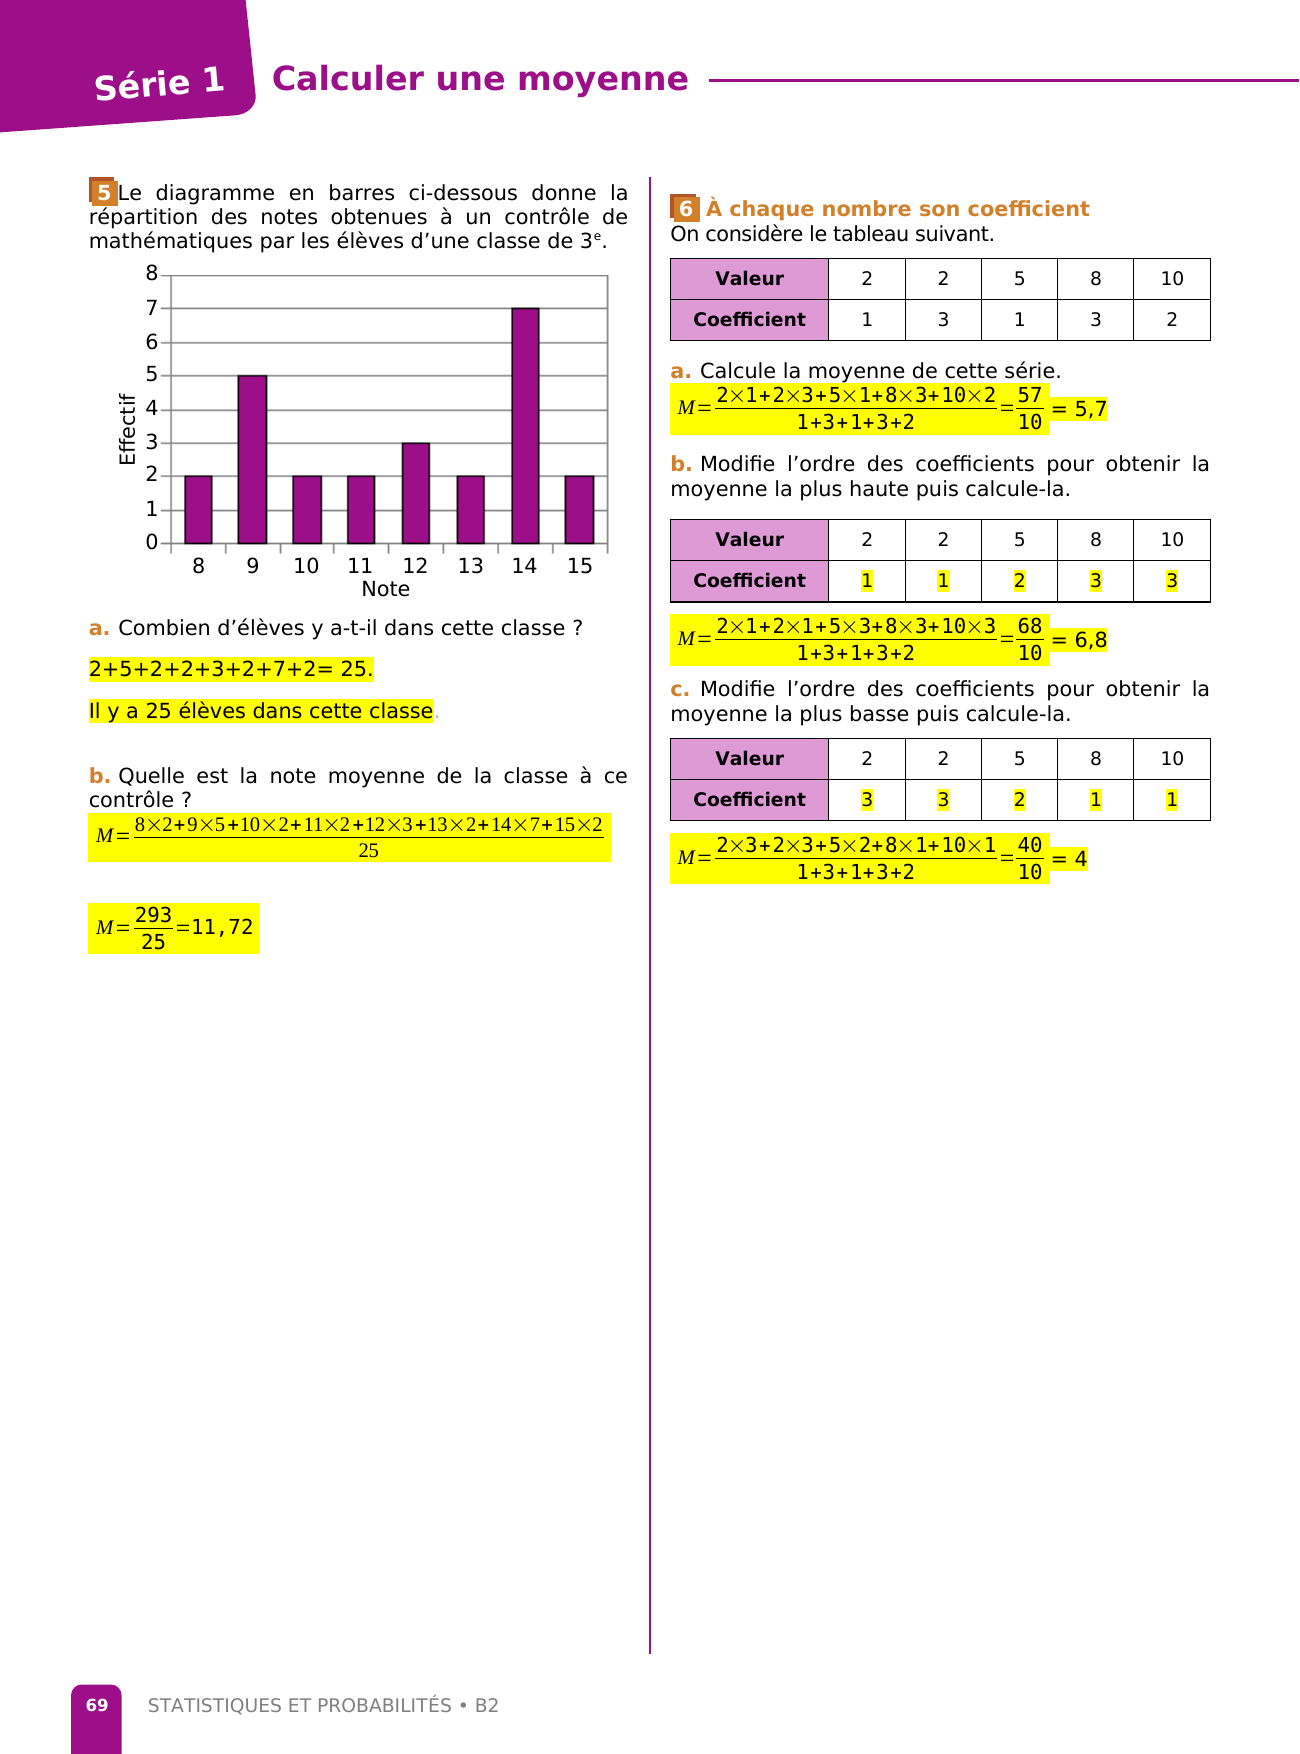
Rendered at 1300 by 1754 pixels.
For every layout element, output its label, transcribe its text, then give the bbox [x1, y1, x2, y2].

table_header 2 [906, 739, 981, 779]
text = 6,8 [1050, 614, 1211, 666]
text 2+5+2+2+3+2+7+2= 25. [88, 640, 629, 682]
table_header 10 [1134, 520, 1210, 560]
table_cell 1 [829, 561, 905, 601]
table_cell 3 [906, 780, 981, 820]
table_cell 1 [906, 561, 981, 601]
table_cell 2 [1134, 300, 1210, 340]
list Modifie l’ordre des coefficients pour obtenir la moyenne la plus haute puis calcule-la. [670, 452, 1211, 501]
text = 4 [1050, 833, 1211, 884]
list Quelle est la note moyenne de la classe à ce contrôle ? [88, 764, 629, 813]
table_header 2 [829, 259, 905, 299]
table_cell 3 [1058, 561, 1133, 601]
table_header 8 [1058, 739, 1133, 779]
table_header 8 [1058, 520, 1133, 560]
table_header 5 [982, 520, 1057, 560]
picture [160, 275, 609, 559]
table_header 10 [1134, 739, 1210, 779]
table_cell 1 [829, 300, 905, 340]
table_header 2 [906, 520, 981, 560]
table_cell Coefficient [671, 300, 828, 340]
table_cell 3 [1058, 300, 1133, 340]
table_cell 2 [982, 780, 1057, 820]
table_header 10 [1134, 259, 1210, 299]
text = 5,7 [1050, 383, 1211, 435]
subtitle Le diagramme en barres ci-dessous donne la répartition des notes obtenues à un contrôle de mathématiques par les élèves d’une classe de 3e. [88, 177, 629, 254]
table_cell 1 [1134, 780, 1210, 820]
subtitle À chaque nombre son coefficient [696, 194, 1211, 222]
table_cell Coefficient [671, 780, 828, 820]
table_header Valeur [671, 259, 828, 299]
table_header 8 [1058, 259, 1133, 299]
list Calcule la moyenne de cette série. [670, 359, 1211, 383]
table_header Valeur [671, 739, 828, 779]
table_header 5 [982, 259, 1057, 299]
table_header 2 [829, 520, 905, 560]
table_header 2 [829, 739, 905, 779]
list Combien d’élèves y a-t-il dans cette classe ? [88, 616, 629, 640]
table_cell 1 [982, 300, 1057, 340]
table_cell 3 [1134, 561, 1210, 601]
table_cell Coefficient [671, 561, 828, 601]
text Il y a 25 élèves dans cette classe. [88, 682, 629, 764]
table_header Valeur [671, 520, 828, 560]
list Modifie l’ordre des coefficients pour obtenir la moyenne la plus basse puis calcule-la. [670, 677, 1211, 726]
table_cell 2 [982, 561, 1057, 601]
table_cell 3 [829, 780, 905, 820]
table_header 2 [906, 259, 981, 299]
table_cell 1 [1058, 780, 1133, 820]
text On considère le tableau suivant. [670, 222, 1211, 246]
table_header 5 [982, 739, 1057, 779]
table_cell 3 [906, 300, 981, 340]
